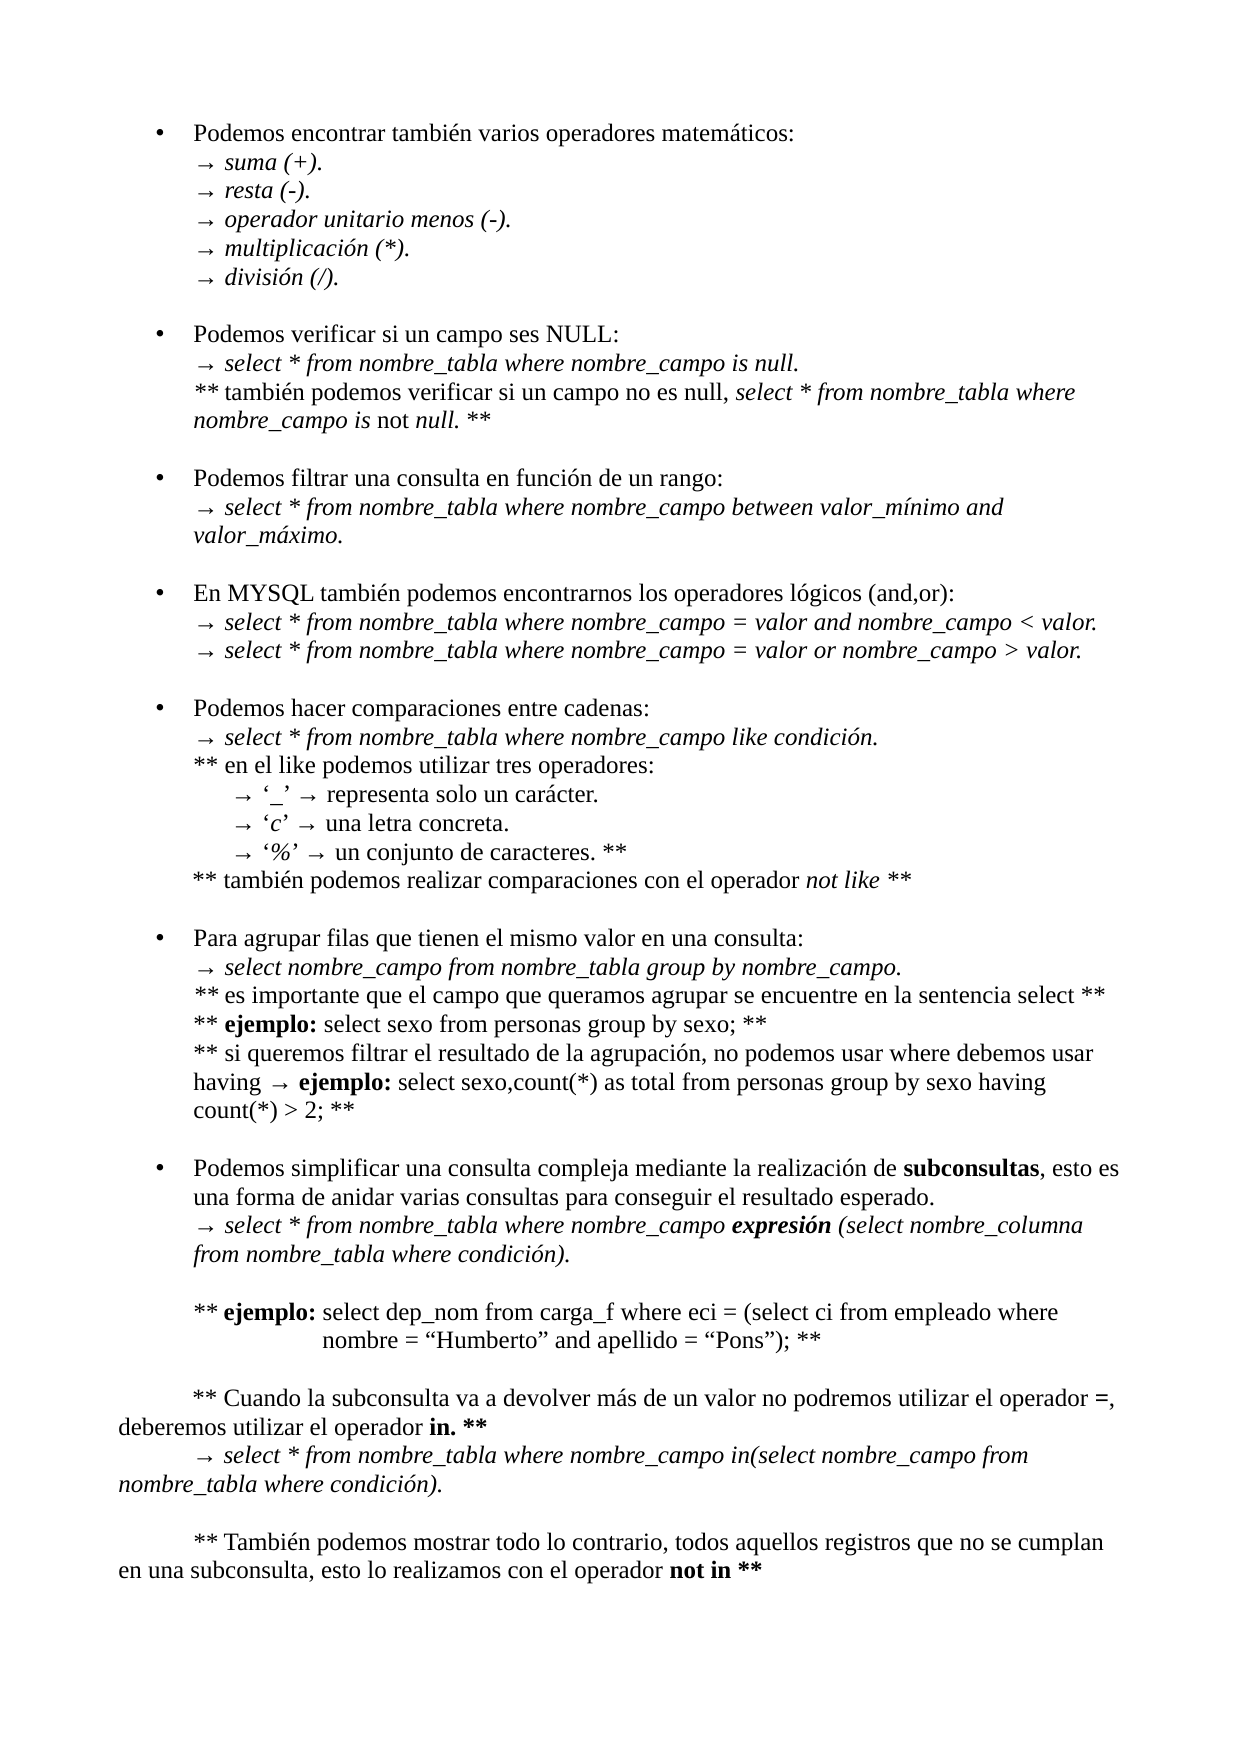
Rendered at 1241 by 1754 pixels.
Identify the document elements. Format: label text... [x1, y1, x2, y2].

text ** También podemos mostrar todo lo contrario, todos aquellos registros que no se cumplan en una subconsulta, esto lo realizamos con el operador not in ** [118, 1527, 1122, 1584]
text ** Cuando la subconsulta va a devolver más de un valor no podremos utilizar el operador =, deberemos utilizar el operador in. ** [118, 1383, 1122, 1441]
list Podemos filtrar una consulta en función de un rango: [156, 463, 1122, 492]
list → select * from nombre_tabla where nombre_campo = valor and nombre_campo < valor. [156, 607, 1122, 636]
list → ‘%’ → un conjunto de caracteres. ** [193, 837, 1122, 866]
list En MYSQL también podemos encontrarnos los operadores lógicos (and,or): [156, 578, 1122, 607]
list → select * from nombre_tabla where nombre_campo is null. [156, 348, 1122, 377]
list Podemos encontrar también varios operadores matemáticos: [156, 118, 1122, 147]
list ** es importante que el campo que queramos agrupar se encuentre en la sentencia select ** [156, 981, 1122, 1009]
list → select * from nombre_tabla where nombre_campo = valor or nombre_campo > valor. [156, 636, 1122, 664]
list ** también podemos verificar si un campo no es null, select * from nombre_tabla where nombre_campo is not null. ** [156, 377, 1122, 434]
list Podemos verificar si un campo ses NULL: [156, 319, 1122, 348]
list → ‘c’ → una letra concreta. [193, 808, 1122, 837]
list → suma (+). [156, 147, 1122, 176]
list ** ejemplo: select sexo from personas group by sexo; ** [156, 1009, 1122, 1038]
list Podemos hacer comparaciones entre cadenas: [156, 693, 1122, 722]
text ** ejemplo: select dep_nom from carga_f where eci = (select ci from empleado where nombre = “Humberto” and apellido = “Pons”); ** [118, 1297, 1122, 1354]
list ** si queremos filtrar el resultado de la agrupación, no podemos usar where debemos usar having → ejemplo: select sexo,count(*) as total from personas group by sexo having count(*) > 2; ** [156, 1038, 1122, 1124]
list Podemos simplificar una consulta compleja mediante la realización de subconsultas, esto es una forma de anidar varias consultas para conseguir el resultado esperado. [156, 1153, 1122, 1211]
list → multiplicación (*). [156, 233, 1122, 262]
list → select * from nombre_tabla where nombre_campo expresión (select nombre_columna from nombre_tabla where condición). [156, 1211, 1122, 1268]
list → select nombre_campo from nombre_tabla group by nombre_campo. [156, 952, 1122, 981]
list ** en el like podemos utilizar tres operadores: [156, 751, 1122, 779]
list → operador unitario menos (-). [156, 204, 1122, 233]
list → resta (-). [156, 176, 1122, 204]
text → select * from nombre_tabla where nombre_campo in(select nombre_campo from nombre_tabla where condición). [118, 1441, 1122, 1498]
text ** también podemos realizar comparaciones con el operador not like ** [118, 866, 1122, 894]
list Para agrupar filas que tienen el mismo valor en una consulta: [156, 923, 1122, 952]
list → select * from nombre_tabla where nombre_campo like condición. [156, 722, 1122, 751]
list → ‘_’ → representa solo un carácter. [193, 779, 1122, 808]
list → división (/). [156, 262, 1122, 291]
list → select * from nombre_tabla where nombre_campo between valor_mínimo and valor_máximo. [156, 492, 1122, 549]
